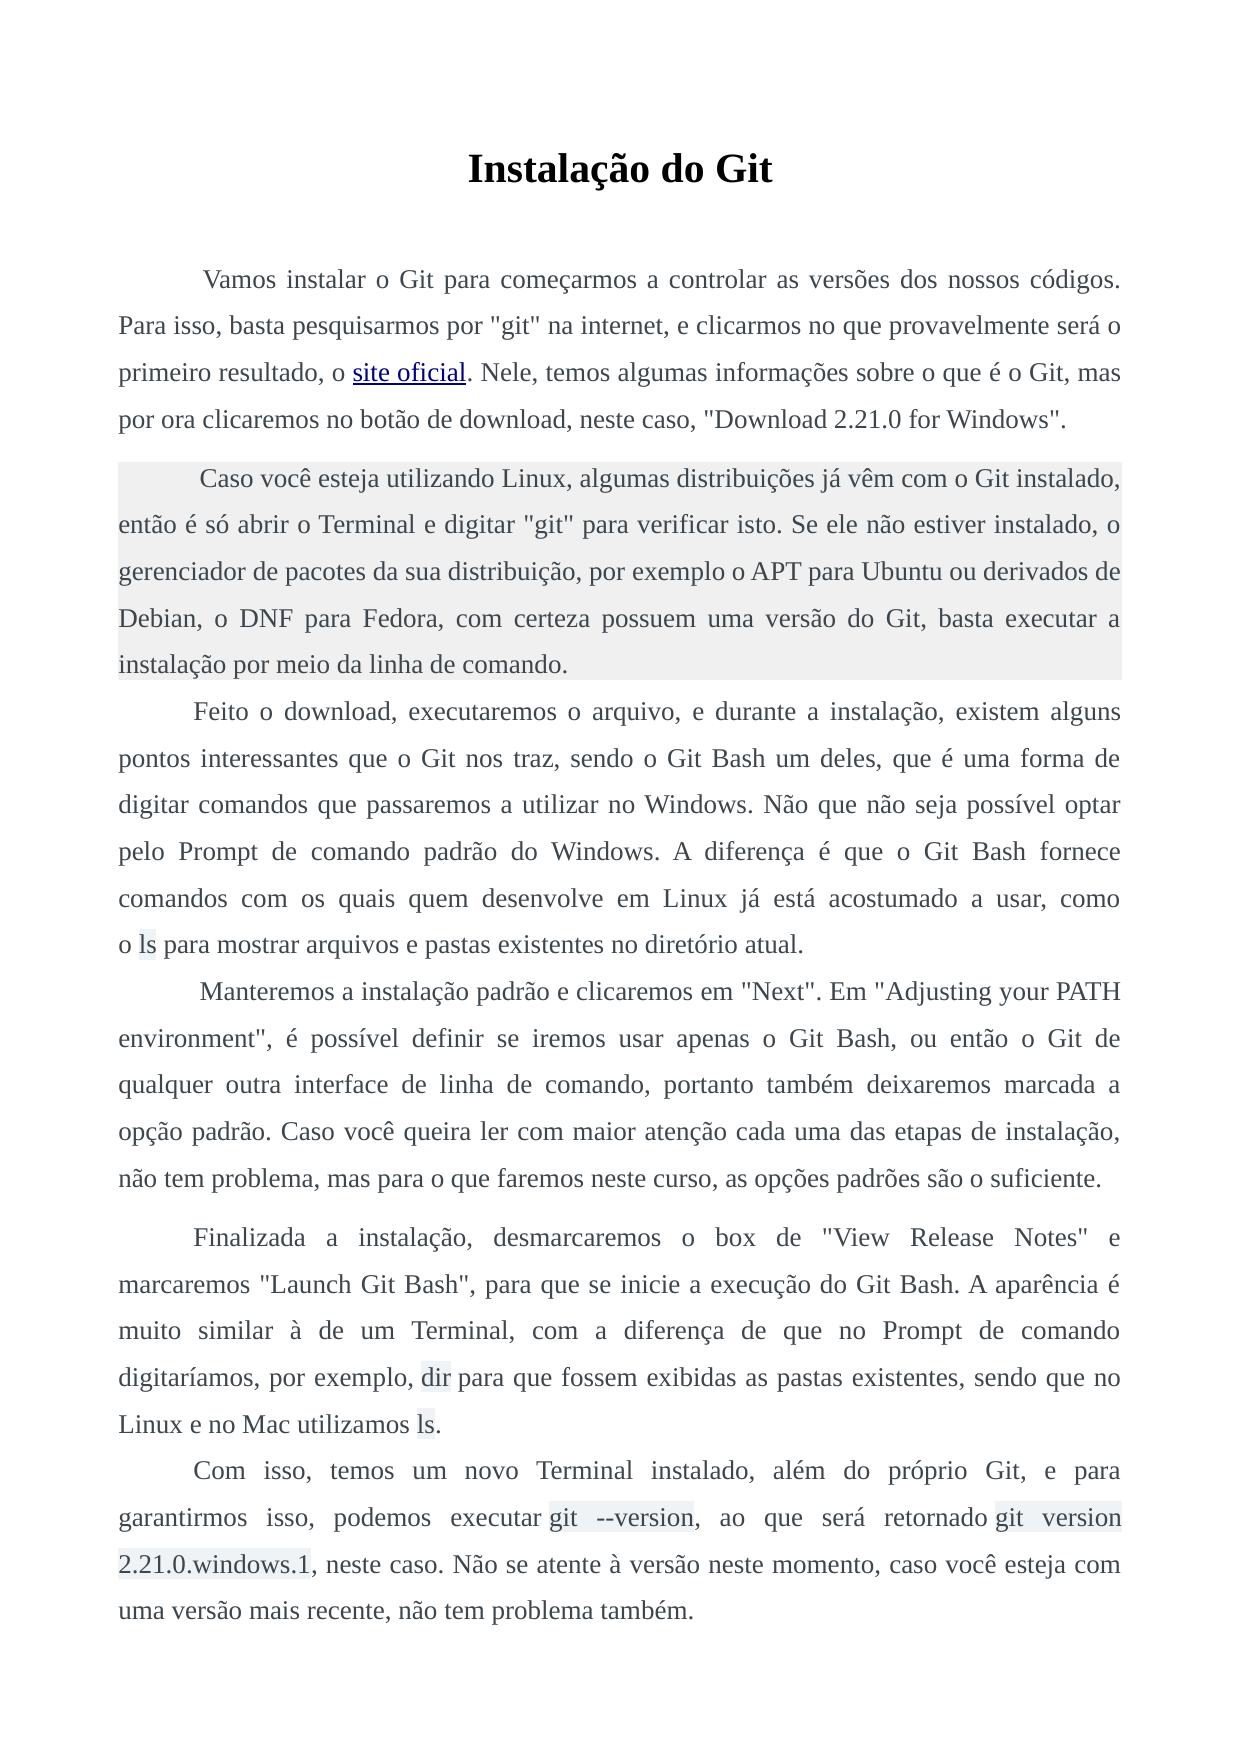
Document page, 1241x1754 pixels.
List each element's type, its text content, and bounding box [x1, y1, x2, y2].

text Vamos instalar o Git para começarmos a controlar as versões dos nossos códigos. Para isso, basta pesquisarmos por "git" na internet, e clicarmos no que provavelmente será o primeiro resultado, o site oficial. Nele, temos algumas informações sobre o que é o Git, mas por ora clicaremos no botão de download, neste caso, "Download 2.21.0 for Windows". [118, 263, 1122, 434]
text Com isso, temos um novo Terminal instalado, além do próprio Git, e para garantirmos isso, podemos executar git --version, ao que será retornado git version 2.21.0.windows.1, neste caso. Não se atente à versão neste momento, caso você esteja com uma versão mais recente, não tem problema também. [118, 1454, 1122, 1626]
text Manteremos a instalação padrão e clicaremos em "Next". Em "Adjusting your PATH environment", é possível definir se iremos usar apenas o Git Bash, ou então o Git de qualquer outra interface de linha de comando, portanto também deixaremos marcada a opção padrão. Caso você queira ler com maior atenção cada uma das etapas de instalação, não tem problema, mas para o que faremos neste curso, as opções padrões são o suficiente. [118, 975, 1122, 1193]
text Feito o download, executaremos o arquivo, e durante a instalação, existem alguns pontos interessantes que o Git nos traz, sendo o Git Bash um deles, que é uma forma de digitar comandos que passaremos a utilizar no Windows. Não que não seja possível optar pelo Prompt de comando padrão do Windows. A diferença é que o Git Bash fornece comandos com os quais quem desenvolve em Linux já está acostumado a usar, como o ls para mostrar arquivos e pastas existentes no diretório atual. [118, 695, 1122, 960]
text Finalizada a instalação, desmarcaremos o box de "View Release Notes" e marcaremos "Launch Git Bash", para que se inicie a execução do Git Bash. A aparência é muito similar à de um Terminal, com a diferença de que no Prompt de comando digitaríamos, por exemplo, dir para que fossem exibidas as pastas existentes, sendo que no Linux e no Mac utilizamos ls. [118, 1221, 1122, 1439]
text Caso você esteja utilizando Linux, algumas distribuições já vêm com o Git instalado, então é só abrir o Terminal e digitar "git" para verificar isto. Se ele não estiver instalado, o gerenciador de pacotes da sua distribuição, por exemplo o APT para Ubuntu ou derivados de Debian, o DNF para Fedora, com certeza possuem uma versão do Git, basta executar a instalação por meio da linha de comando. [118, 462, 1122, 680]
title Instalação do Git [118, 143, 1122, 191]
